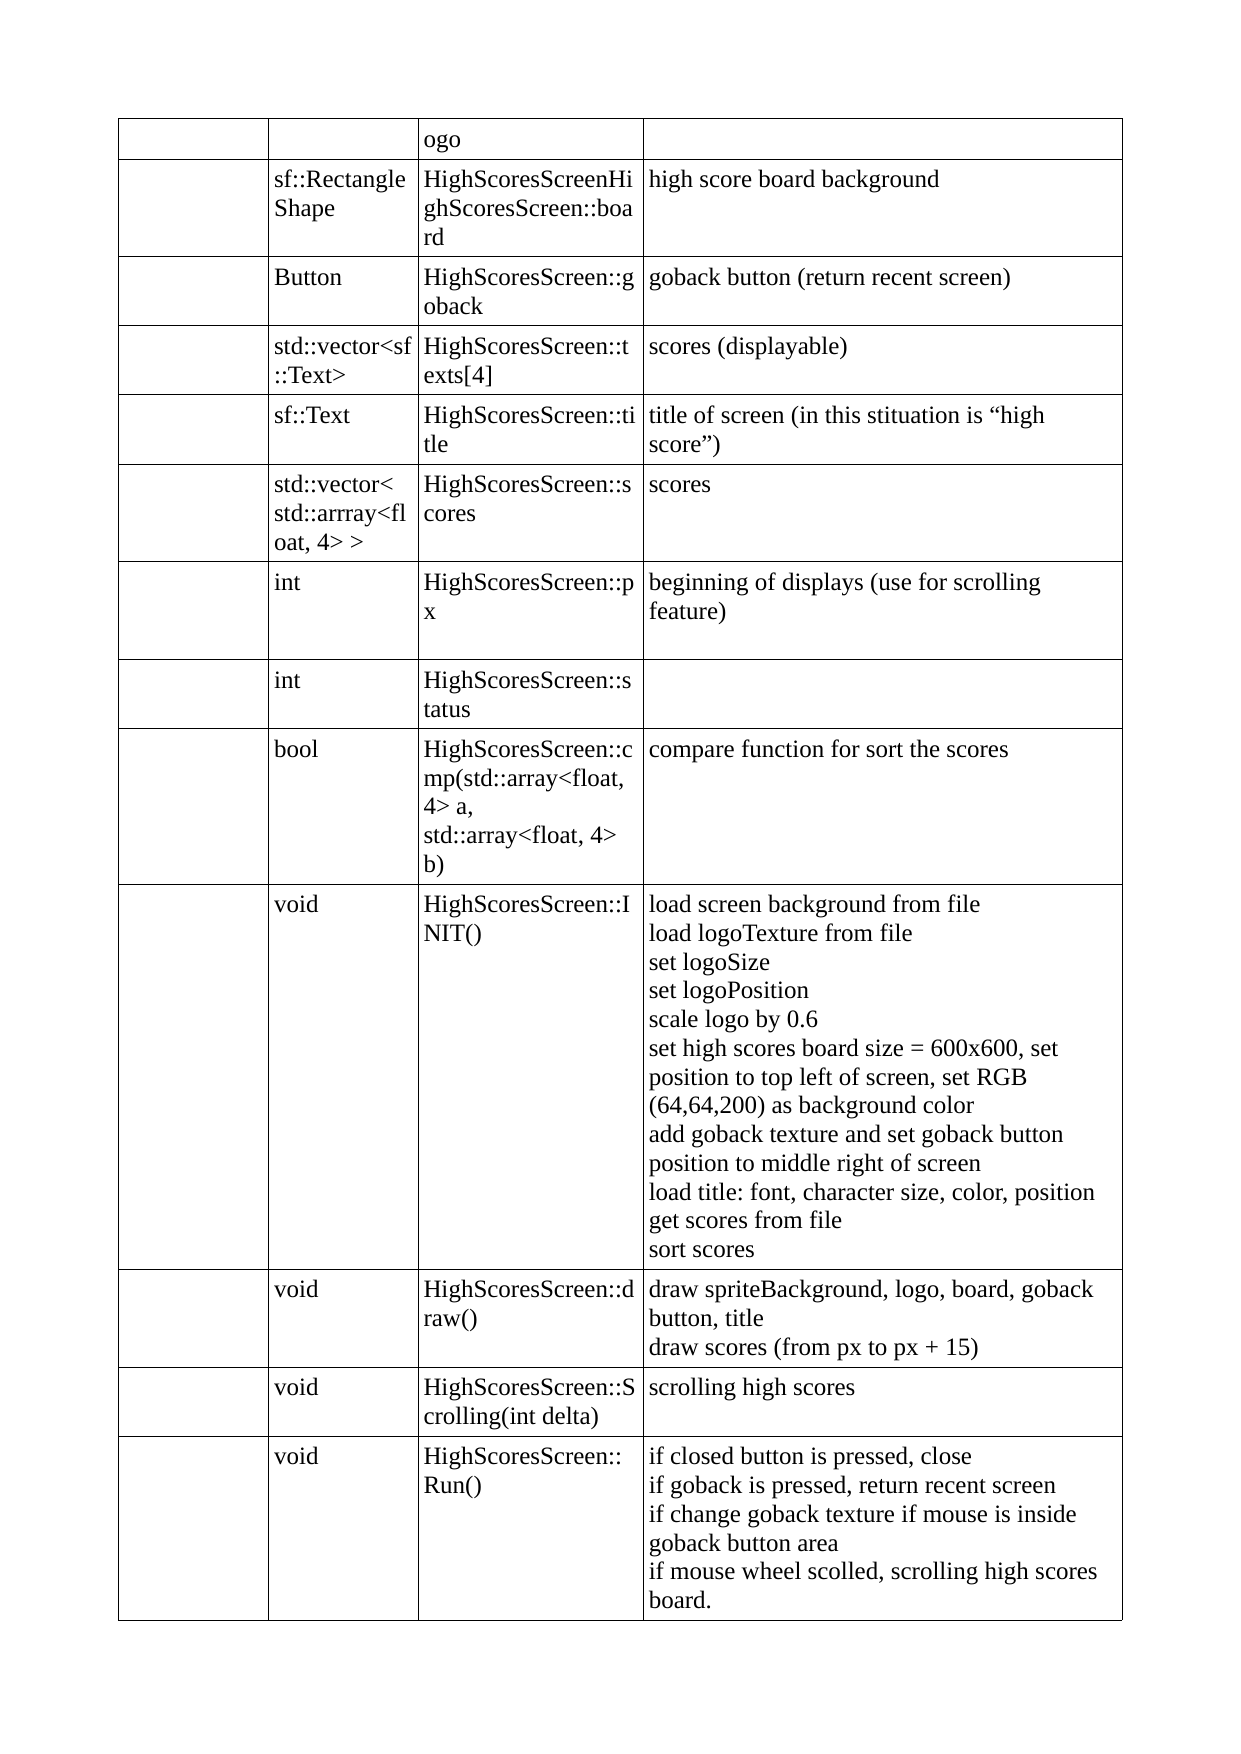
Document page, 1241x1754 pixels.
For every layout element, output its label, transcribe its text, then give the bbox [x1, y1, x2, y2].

table_cell [119, 562, 268, 659]
table_cell bool [269, 729, 418, 883]
table_cell HighScoresScreen::Run() [419, 1437, 643, 1620]
table_cell high score board background [644, 160, 1122, 256]
table_cell [119, 465, 268, 561]
table_cell HighScoresScreen::texts[4] [419, 326, 643, 394]
table_cell [119, 119, 268, 158]
table_cell scrolling high scores [644, 1368, 1122, 1436]
table_cell HighScoresScreen::goback [419, 257, 643, 325]
table_cell [269, 119, 418, 158]
table_cell HighScoresScreen::px [419, 562, 643, 659]
table_cell beginning of displays (use for scrolling feature) [644, 562, 1122, 659]
table_cell HighScoresScreenHighScoresScreen::board [419, 160, 643, 256]
table_cell int [269, 562, 418, 659]
table_cell [119, 660, 268, 728]
table_cell Button [269, 257, 418, 325]
table_cell void [269, 885, 418, 1269]
table_cell HighScoresScreen::title [419, 395, 643, 463]
table_cell goback button (return recent screen) [644, 257, 1122, 325]
table_cell sf::RectangleShape [269, 160, 418, 256]
table_cell void [269, 1437, 418, 1620]
table_cell [119, 160, 268, 256]
table_cell draw spriteBackground, logo, board, goback button, title draw scores (from px to px + 15) [644, 1270, 1122, 1367]
table_cell [119, 1270, 268, 1367]
table_cell HighScoresScreen::INIT() [419, 885, 643, 1269]
table_cell [644, 119, 1122, 158]
table_cell [119, 729, 268, 883]
table_cell load screen background from file load logoTexture from file set logoSize set logoPosition scale logo by 0.6 set high scores board size = 600x600, set position to top left of screen, set RGB (64,64,200) as background color add goback texture and set goback button position to middle right of screen load title: font, character size, color, position get scores from file sort scores [644, 885, 1122, 1269]
table_cell [119, 395, 268, 463]
table_cell void [269, 1270, 418, 1367]
table_cell [119, 1368, 268, 1436]
table_cell scores (displayable) [644, 326, 1122, 394]
table_cell [119, 1437, 268, 1620]
table_cell HighScoresScreen::cmp(std::array<float, 4> a, std::array<float, 4> b) [419, 729, 643, 883]
table_cell HighScoresScreen::status [419, 660, 643, 728]
table_cell std::vector<sf::Text> [269, 326, 418, 394]
table_cell scores [644, 465, 1122, 561]
table_cell compare function for sort the scores [644, 729, 1122, 883]
table_cell void [269, 1368, 418, 1436]
table_cell HighScoresScreen::scores [419, 465, 643, 561]
table_cell std::vector< std::arrray<float, 4> > [269, 465, 418, 561]
table_cell [644, 660, 1122, 728]
table_cell [119, 257, 268, 325]
table_cell int [269, 660, 418, 728]
table_cell [119, 885, 268, 1269]
table_cell HighScoresScreen::draw() [419, 1270, 643, 1367]
table_cell if closed button is pressed, close if goback is pressed, return recent screen if change goback texture if mouse is inside goback button area if mouse wheel scolled, scrolling high scores board. [644, 1437, 1122, 1620]
table_cell ogo [419, 119, 643, 158]
table_cell sf::Text [269, 395, 418, 463]
table_cell HighScoresScreen::Scrolling(int delta) [419, 1368, 643, 1436]
table_cell [119, 326, 268, 394]
table_cell title of screen (in this stituation is “high score”) [644, 395, 1122, 463]
